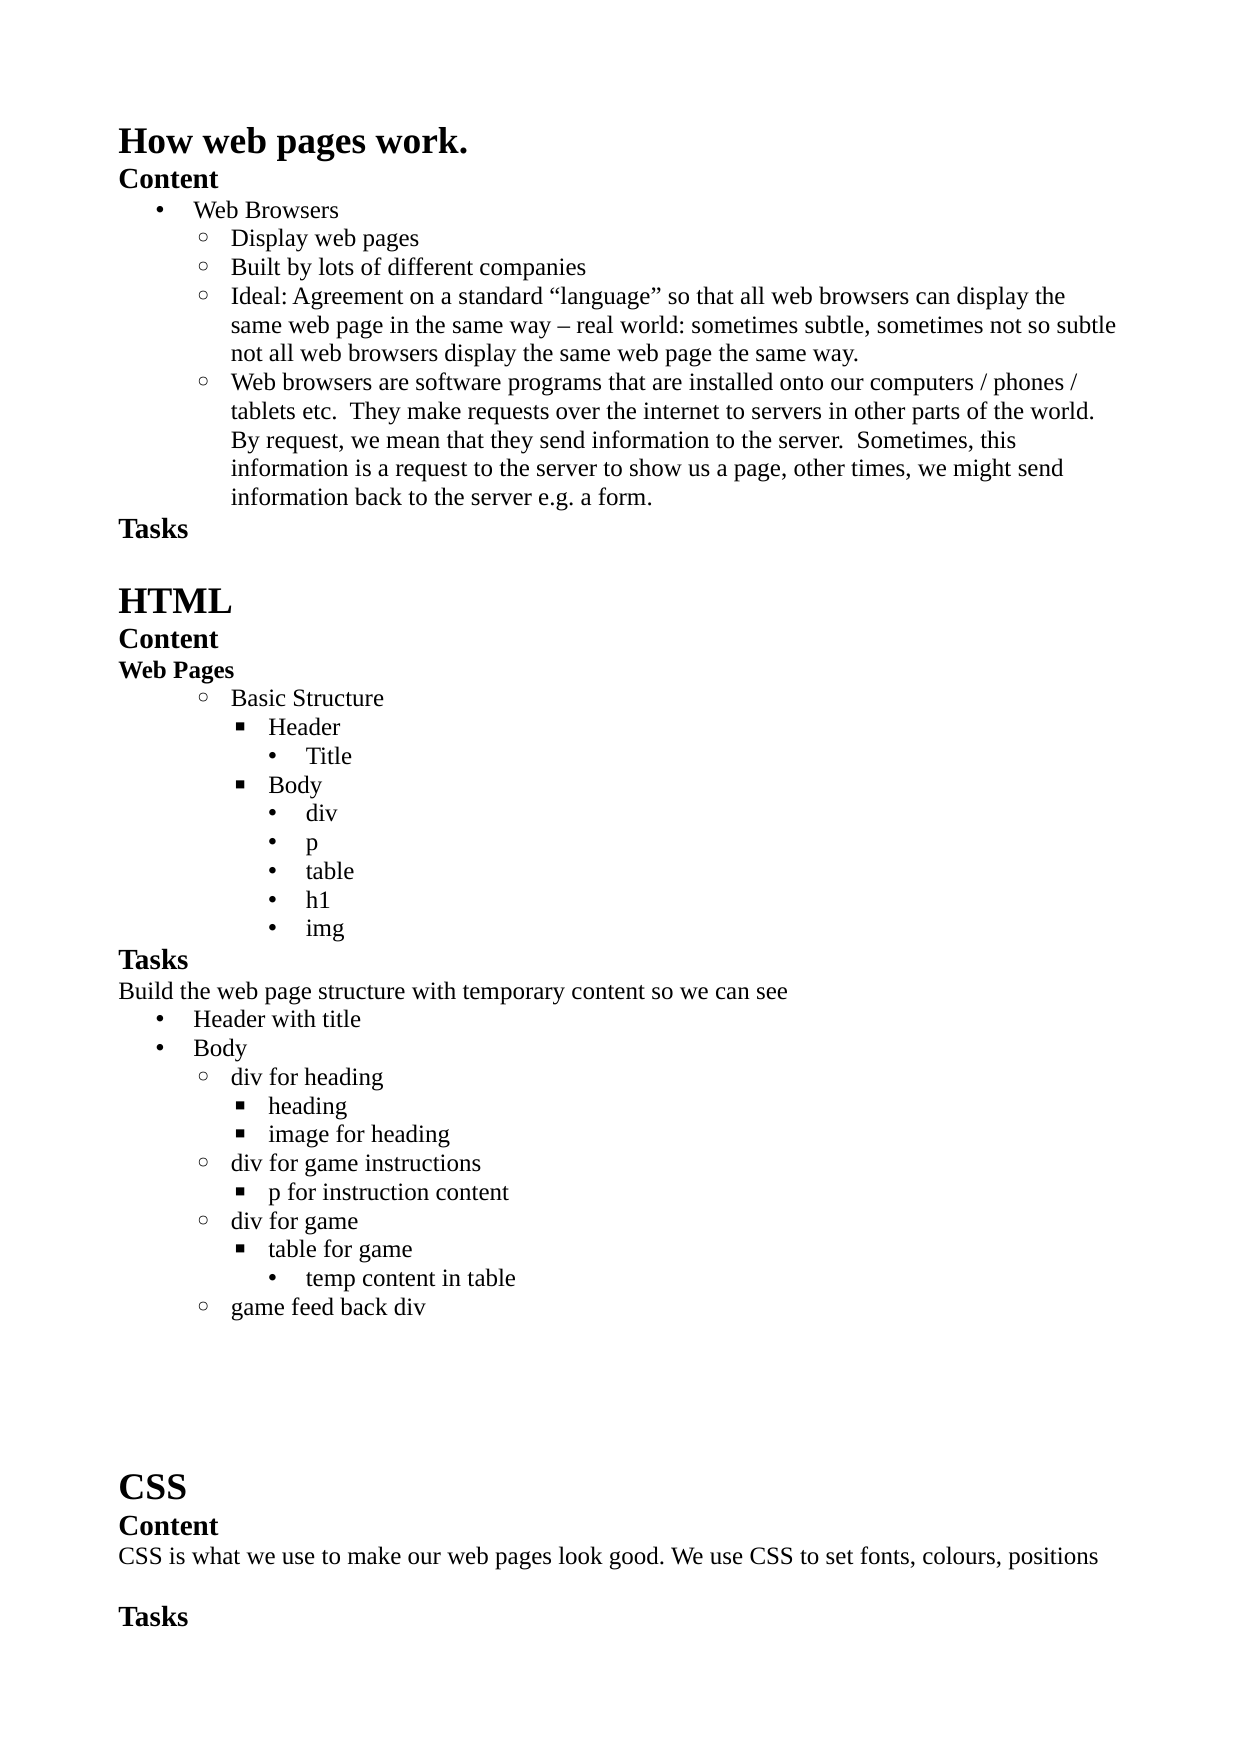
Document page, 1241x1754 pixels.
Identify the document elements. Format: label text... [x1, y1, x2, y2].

list Built by lots of different companies [193, 252, 1122, 281]
list h1 [268, 885, 1122, 913]
text Content [118, 621, 1122, 655]
list Display web pages [193, 223, 1122, 252]
list p for instruction content [231, 1177, 1122, 1206]
list Basic Structure [193, 683, 1122, 712]
list Body [156, 1033, 1122, 1062]
list table for game [231, 1234, 1122, 1263]
list div for heading [193, 1062, 1122, 1091]
text CSS is what we use to make our web pages look good. We use CSS to set fonts, colours, positions [118, 1541, 1122, 1570]
list image for heading [231, 1119, 1122, 1148]
list Header with title [156, 1004, 1122, 1033]
text How web pages work. [118, 118, 1122, 161]
text Content [118, 161, 1122, 195]
text Tasks [118, 942, 1122, 976]
list div for game [193, 1206, 1122, 1234]
list Body [231, 770, 1122, 798]
text Tasks [118, 511, 1122, 544]
text Tasks [118, 1599, 1122, 1632]
list temp content in table [268, 1263, 1122, 1292]
text Content [118, 1508, 1122, 1541]
list div [268, 798, 1122, 827]
text HTML [118, 578, 1122, 621]
list Ideal: Agreement on a standard “language” so that all web browsers can display the same web page in the same way – real world: sometimes subtle, sometimes not so subtle not all web browsers display the same web page the same way. [193, 281, 1122, 367]
list Web Browsers [156, 195, 1122, 223]
text Web Pages [118, 655, 1122, 683]
list Web browsers are software programs that are installed onto our computers / phones / tablets etc. They make requests over the internet to servers in other parts of the world. By request, we mean that they send information to the server. Sometimes, this information is a request to the server to show us a page, other times, we might send information back to the server e.g. a form. [193, 367, 1122, 511]
list p [268, 827, 1122, 856]
list img [268, 913, 1122, 942]
text CSS [118, 1464, 1122, 1508]
list div for game instructions [193, 1148, 1122, 1177]
list Title [268, 741, 1122, 770]
text Build the web page structure with temporary content so we can see [118, 976, 1122, 1004]
list game feed back div [193, 1292, 1122, 1321]
list table [268, 856, 1122, 885]
list Header [231, 712, 1122, 741]
list heading [231, 1091, 1122, 1119]
